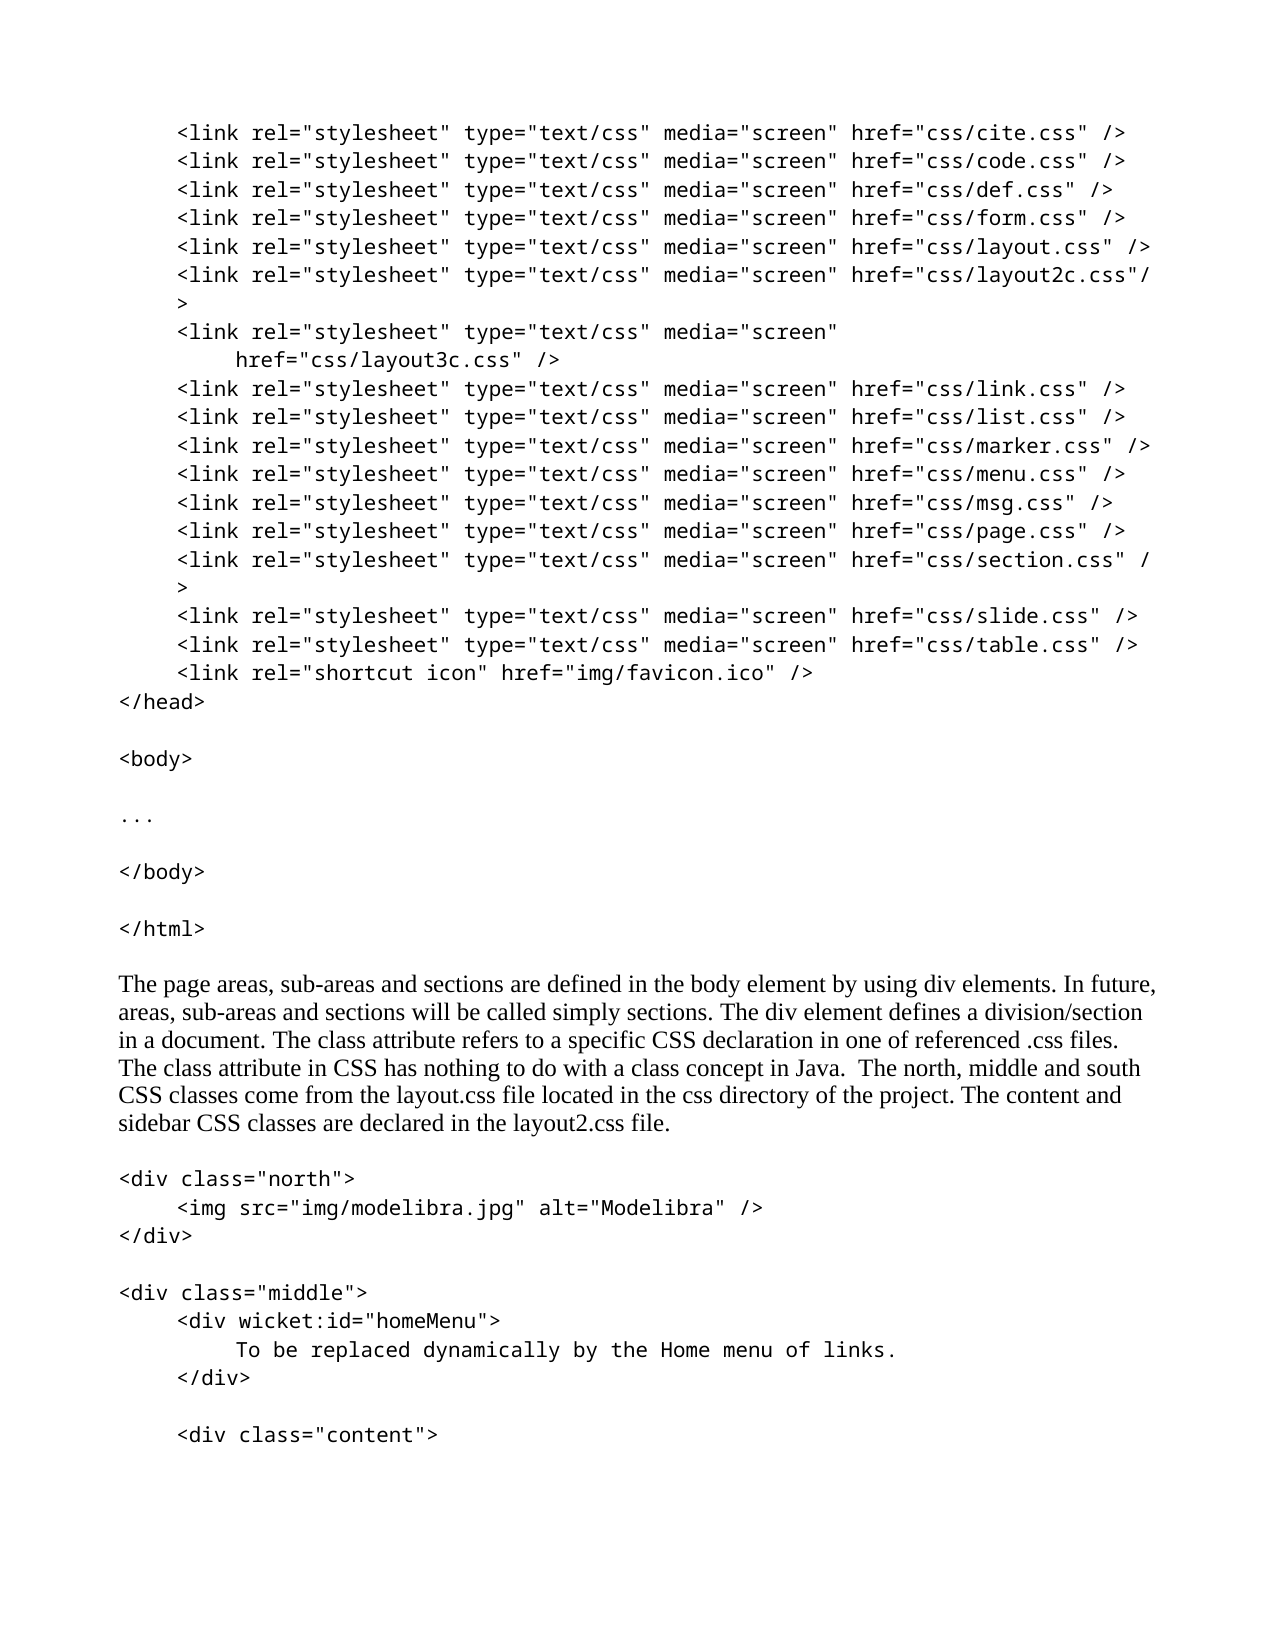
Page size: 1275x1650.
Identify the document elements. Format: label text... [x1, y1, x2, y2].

text <link rel="stylesheet" type="text/css" media="screen" href="css/section.css" / [118, 545, 1157, 573]
text <link rel="stylesheet" type="text/css" media="screen" href="css/page.css" /> [118, 516, 1157, 545]
text <link rel="stylesheet" type="text/css" media="screen" href="css/msg.css" /> [118, 488, 1157, 516]
text <link rel="stylesheet" type="text/css" media="screen" href="css/link.css" /> [118, 374, 1157, 402]
text </div> [118, 1363, 1157, 1392]
text </body> [118, 857, 1157, 886]
text The page areas, sub-areas and sections are defined in the body element by using div elements. In future, areas, sub-areas and sections will be called simply sections. The div element defines a division/section in a document. The class attribute refers to a specific CSS declaration in one of referenced .css files. The class attribute in CSS has nothing to do with a class concept in Java. The north, middle and south CSS classes come from the layout.css file located in the css directory of the project. The content and sidebar CSS classes are declared in the layout2.css file. [118, 971, 1157, 1137]
text <link rel="stylesheet" type="text/css" media="screen" [118, 317, 1157, 346]
text </html> [118, 914, 1157, 943]
text <body> [118, 744, 1157, 772]
text <link rel="stylesheet" type="text/css" media="screen" href="css/cite.css" /> [118, 118, 1157, 147]
text To be replaced dynamically by the Home menu of links. [118, 1335, 1157, 1363]
text > [118, 289, 1157, 317]
text <link rel="stylesheet" type="text/css" media="screen" href="css/slide.css" /> [118, 602, 1157, 630]
text <img src="img/modelibra.jpg" alt="Modelibra" /> [118, 1193, 1157, 1221]
text <link rel="stylesheet" type="text/css" media="screen" href="css/layout2c.css"/ [118, 260, 1157, 289]
text <link rel="stylesheet" type="text/css" media="screen" href="css/list.css" /> [118, 402, 1157, 431]
text <link rel="stylesheet" type="text/css" media="screen" href="css/code.css" /> [118, 147, 1157, 175]
text > [118, 573, 1157, 602]
text <link rel="stylesheet" type="text/css" media="screen" href="css/form.css" /> [118, 203, 1157, 232]
text <link rel="stylesheet" type="text/css" media="screen" href="css/table.css" /> [118, 630, 1157, 658]
text <link rel="stylesheet" type="text/css" media="screen" href="css/marker.css" /> [118, 431, 1157, 459]
text <div class="content"> [118, 1420, 1157, 1449]
text <link rel="stylesheet" type="text/css" media="screen" href="css/menu.css" /> [118, 459, 1157, 488]
text </div> [118, 1221, 1157, 1250]
text <div class="middle"> [118, 1278, 1157, 1307]
text href="css/layout3c.css" /> [118, 346, 1157, 374]
text </head> [118, 687, 1157, 715]
text <div wicket:id="homeMenu"> [118, 1307, 1157, 1335]
text <div class="north"> [118, 1164, 1157, 1193]
text <link rel="shortcut icon" href="img/favicon.ico" /> [118, 658, 1157, 687]
text <link rel="stylesheet" type="text/css" media="screen" href="css/def.css" /> [118, 175, 1157, 203]
text <link rel="stylesheet" type="text/css" media="screen" href="css/layout.css" /> [118, 232, 1157, 260]
text ... [118, 801, 1157, 829]
